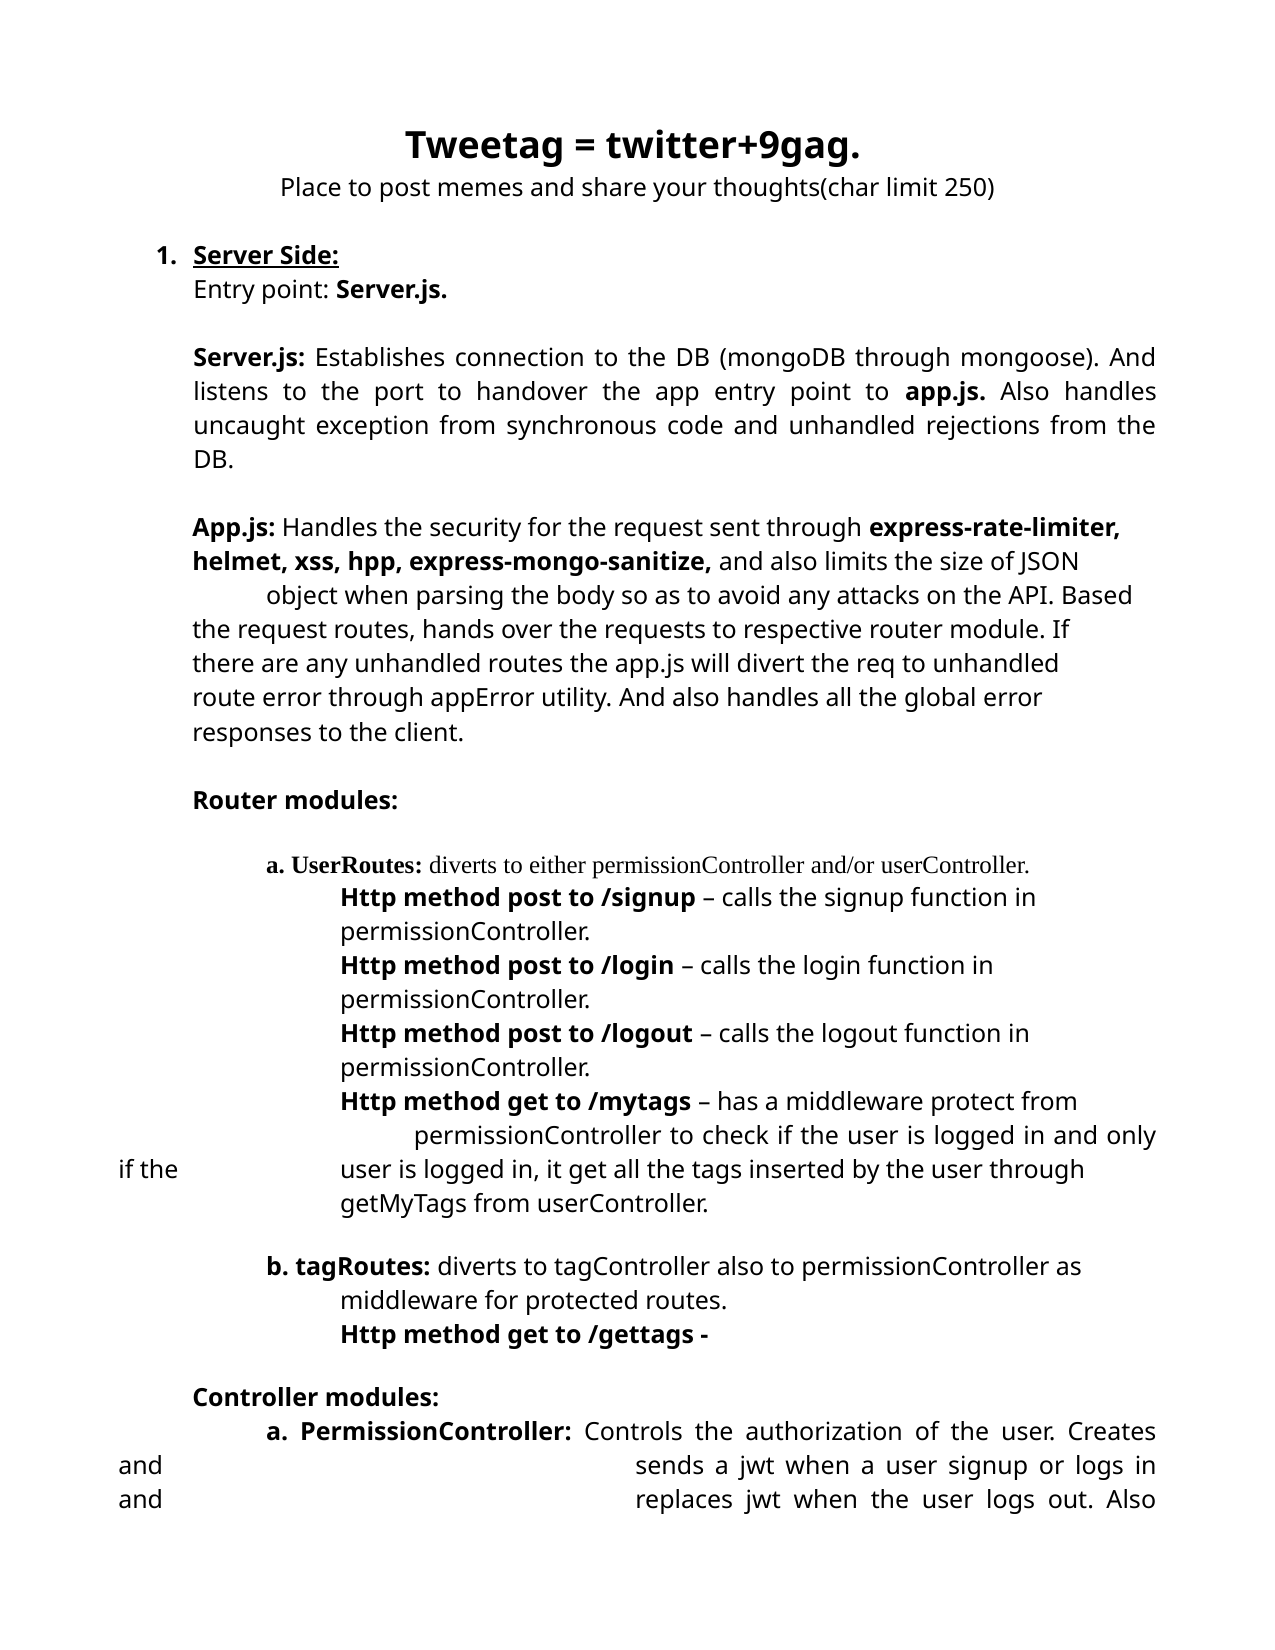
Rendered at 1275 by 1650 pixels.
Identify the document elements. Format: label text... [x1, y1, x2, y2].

text Place to post memes and share your thoughts(char limit 250) [118, 169, 1157, 203]
text Http method get to /mytags – has a middleware protect from permissionController to check if the user is logged in and only if the user is logged in, it get all the tags inserted by the user through getMyTags from userController. [118, 1083, 1157, 1220]
text a. UserRoutes: diverts to either permissionController and/or userController. [118, 850, 1157, 879]
text Http method get to /gettags - [118, 1317, 1157, 1351]
text Http method post to /login – calls the login function in permissionController. [118, 947, 1157, 1015]
text Http method post to /signup – calls the signup function in permissionController. [118, 879, 1157, 947]
text Router modules: [118, 782, 1157, 816]
list Server Side: [156, 237, 1157, 271]
text Controller modules: [118, 1379, 1157, 1413]
list Server.js: Establishes connection to the DB (mongoDB through mongoose). And listens to the port to handover the app entry point to app.js. Also handles uncaught exception from synchronous code and unhandled rejections from the DB. [156, 339, 1157, 476]
text Http method post to /logout – calls the logout function in permissionController. [118, 1015, 1157, 1083]
text b. tagRoutes: diverts to tagController also to permissionController as middleware for protected routes. [118, 1248, 1157, 1317]
list Entry point: Server.js. [156, 271, 1157, 305]
text App.js: Handles the security for the request sent through express-rate-limiter, helmet, xss, hpp, express-mongo-sanitize, and also limits the size of JSON object when parsing the body so as to avoid any attacks on the API. Based the request routes, hands over the requests to respective router module. If there are any unhandled routes the app.js will divert the req to unhandled route error through appError utility. And also handles all the global error responses to the client. [118, 510, 1157, 748]
text Tweetag = twitter+9gag. [118, 118, 1157, 169]
text a. PermissionController: Controls the authorization of the user. Creates and sends a jwt when a user signup or logs in and replaces jwt when the user logs out. Also [118, 1413, 1157, 1516]
